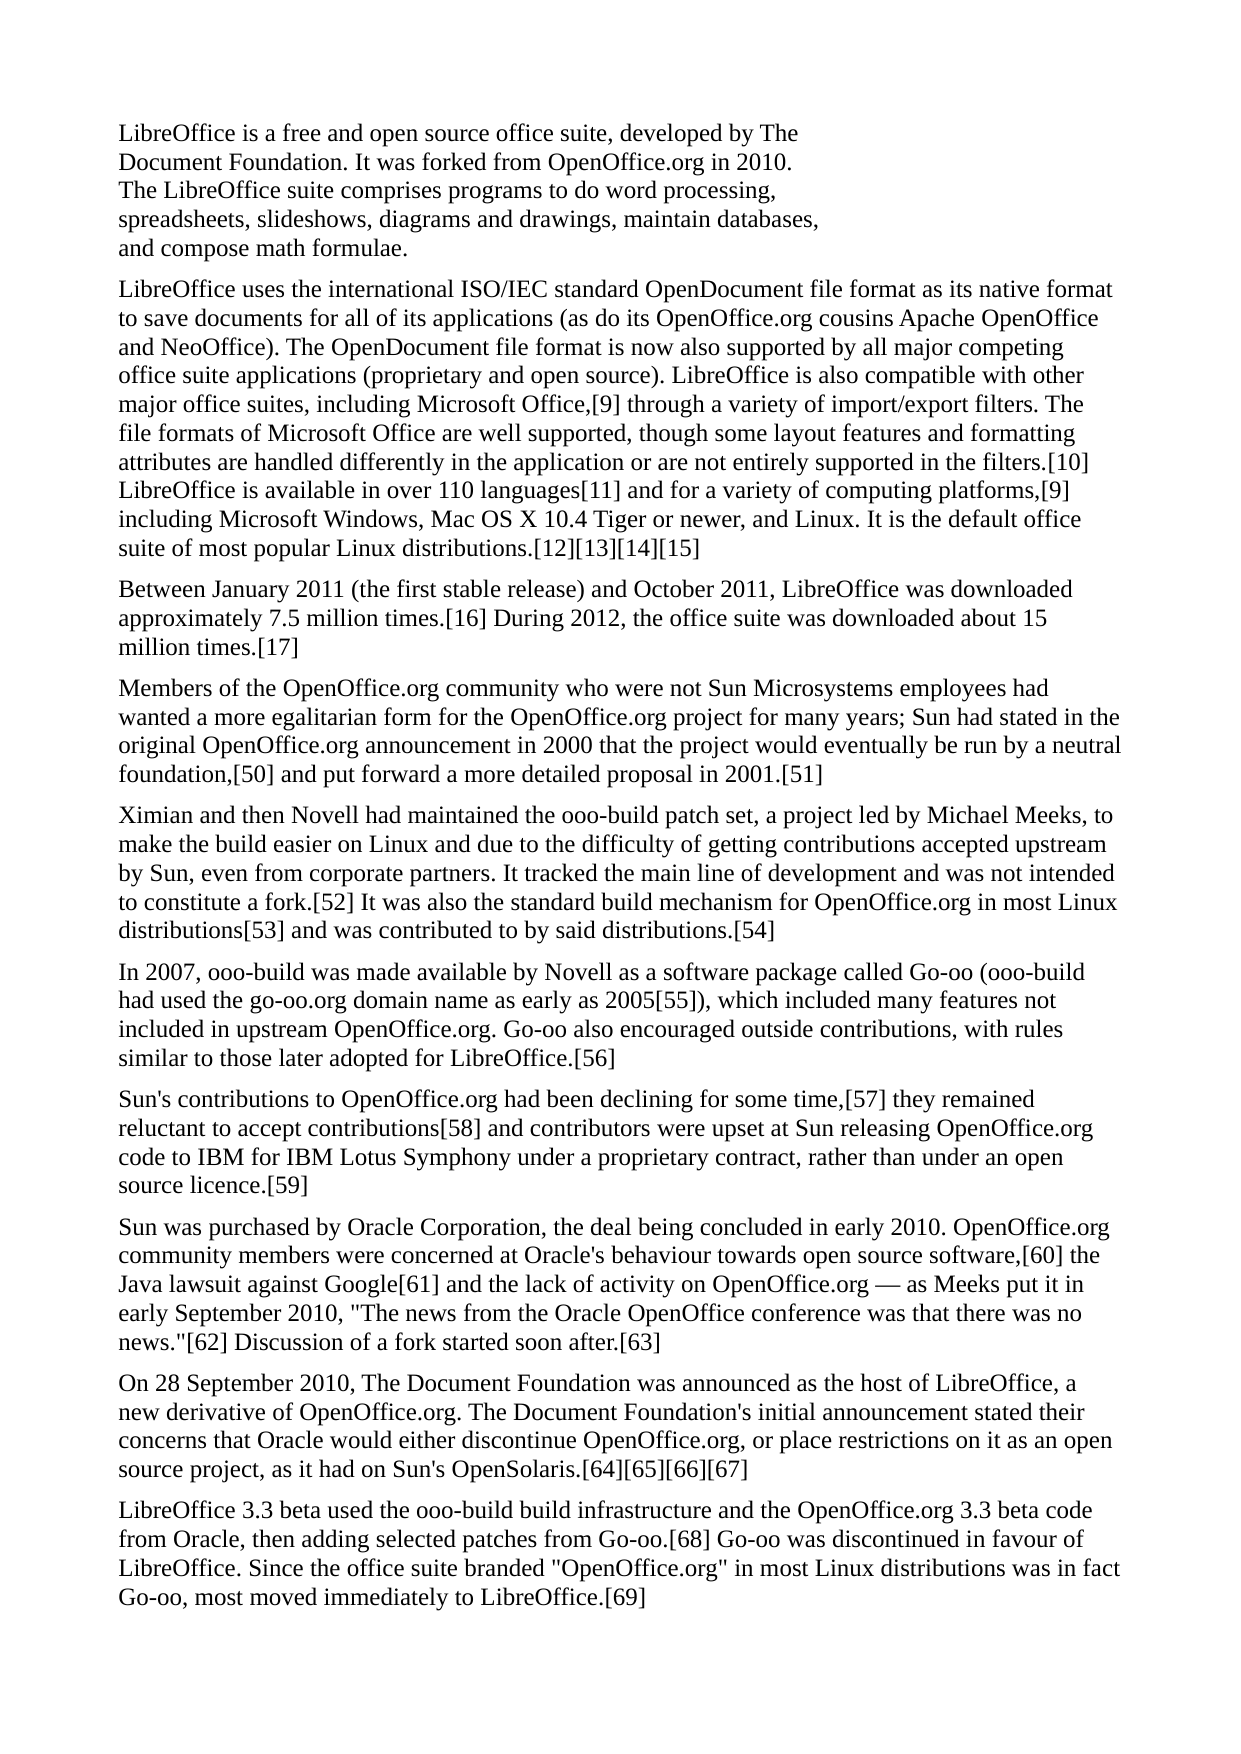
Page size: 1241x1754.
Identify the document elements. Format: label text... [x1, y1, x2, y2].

text Ximian and then Novell had maintained the ooo-build patch set, a project led by Michael Meeks, to make the build easier on Linux and due to the difficulty of getting contributions accepted upstream by Sun, even from corporate partners. It tracked the main line of development and was not intended to constitute a fork.[52] It was also the standard build mechanism for OpenOffice.org in most Linux distributions[53] and was contributed to by said distributions.[54] [118, 801, 1122, 944]
text Sun's contributions to OpenOffice.org had been declining for some time,[57] they remained reluctant to accept contributions[58] and contributors were upset at Sun releasing OpenOffice.org code to IBM for IBM Lotus Symphony under a proprietary contract, rather than under an open source licence.[59] [118, 1084, 1122, 1199]
text Members of the OpenOffice.org community who were not Sun Microsystems employees had wanted a more egalitarian form for the OpenOffice.org project for many years; Sun had stated in the original OpenOffice.org announcement in 2000 that the project would eventually be run by a neutral foundation,[50] and put forward a more detailed proposal in 2001.[51] [118, 673, 1122, 788]
text LibreOffice is a free and open source office suite, developed by The Document Foundation. It was forked from OpenOffice.org in 2010. The LibreOffice suite comprises programs to do word processing, spreadsheets, slideshows, diagrams and drawings, maintain databases, and compose math formulae. [118, 118, 827, 262]
text On 28 September 2010, The Document Foundation was announced as the host of LibreOffice, a new derivative of OpenOffice.org. The Document Foundation's initial announcement stated their concerns that Oracle would either discontinue OpenOffice.org, or place restrictions on it as an open source project, as it had on Sun's OpenSolaris.[64][65][66][67] [118, 1368, 1122, 1483]
text LibreOffice 3.3 beta used the ooo-build build infrastructure and the OpenOffice.org 3.3 beta code from Oracle, then adding selected patches from Go-oo.[68] Go-oo was discontinued in favour of LibreOffice. Since the office suite branded "OpenOffice.org" in most Linux distributions was in fact Go-oo, most moved immediately to LibreOffice.[69] [118, 1496, 1122, 1611]
text Sun was purchased by Oracle Corporation, the deal being concluded in early 2010. OpenOffice.org community members were concerned at Oracle's behaviour towards open source software,[60] the Java lawsuit against Google[61] and the lack of activity on OpenOffice.org — as Meeks put it in early September 2010, "The news from the Oracle OpenOffice conference was that there was no news."[62] Discussion of a fork started soon after.[63] [118, 1212, 1122, 1356]
text In 2007, ooo-build was made available by Novell as a software package called Go-oo (ooo-build had used the go-oo.org domain name as early as 2005[55]), which included many features not included in upstream OpenOffice.org. Go-oo also encouraged outside contributions, with rules similar to those later adopted for LibreOffice.[56] [118, 957, 1122, 1072]
text Between January 2011 (the first stable release) and October 2011, LibreOffice was downloaded approximately 7.5 million times.[16] During 2012, the office suite was downloaded about 15 million times.[17] [118, 574, 1122, 661]
text LibreOffice uses the international ISO/IEC standard OpenDocument file format as its native format to save documents for all of its applications (as do its OpenOffice.org cousins Apache OpenOffice and NeoOffice). The OpenDocument file format is now also supported by all major competing office suite applications (proprietary and open source). LibreOffice is also compatible with other major office suites, including Microsoft Office,[9] through a variety of import/export filters. The file formats of Microsoft Office are well supported, though some layout features and formatting attributes are handled differently in the application or are not entirely supported in the filters.[10] LibreOffice is available in over 110 languages[11] and for a variety of computing platforms,[9] including Microsoft Windows, Mac OS X 10.4 Tiger or newer, and Linux. It is the default office suite of most popular Linux distributions.[12][13][14][15] [118, 274, 1122, 562]
